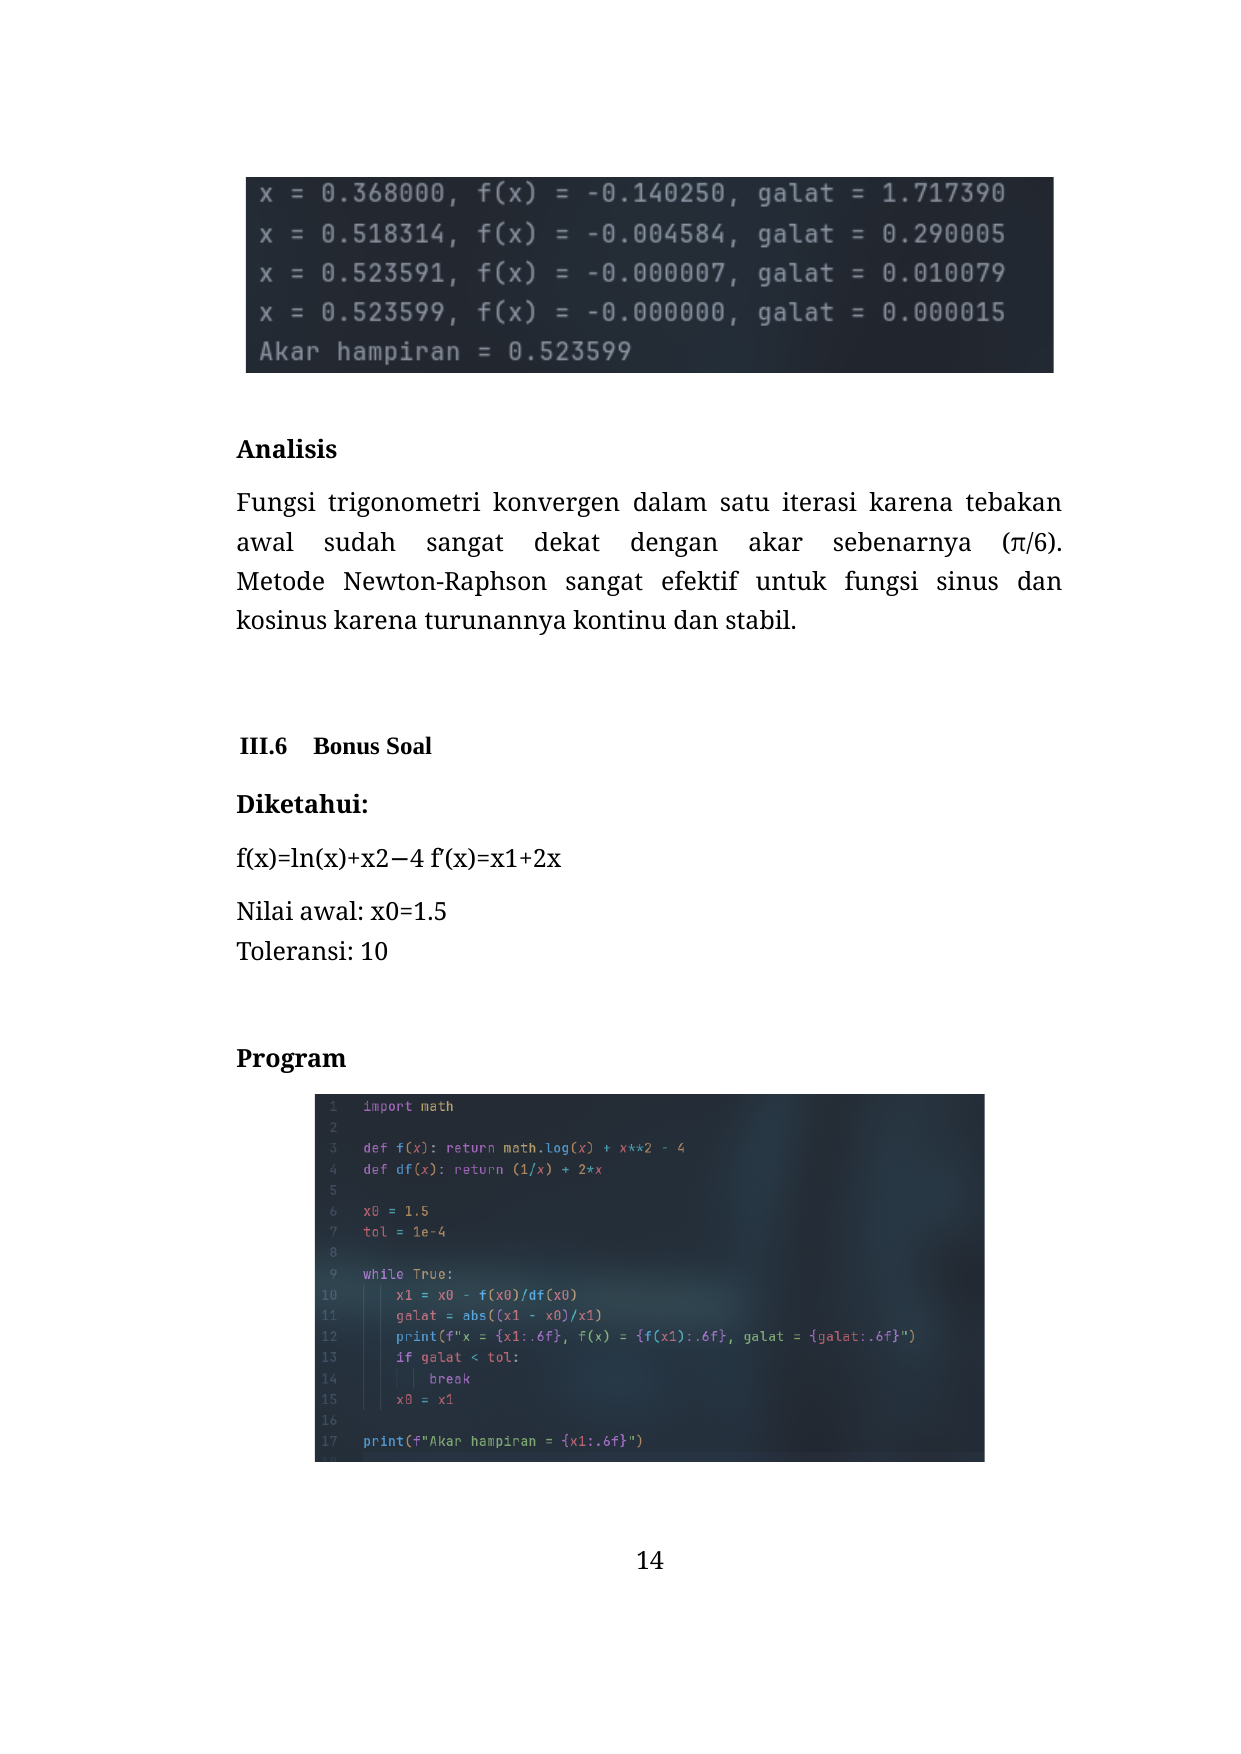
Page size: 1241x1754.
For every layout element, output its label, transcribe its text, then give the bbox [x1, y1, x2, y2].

text Fungsi trigonometri konvergen dalam satu iterasi karena tebakan awal sudah sangat dekat dengan akar sebenarnya (π/6). Metode Newton-Raphson sangat efektif untuk fungsi sinus dan kosinus karena turunannya kontinu dan stabil. [236, 485, 1063, 637]
text Analisis [236, 431, 1063, 465]
picture [314, 1094, 985, 1462]
text f(x)=ln(x)+x2−4 f′(x)=x1​+2x [236, 840, 1063, 874]
text Nilai awal: x0​=1.5 Toleransi: 10 [236, 894, 1063, 967]
subtitle Bonus Soal [239, 731, 1060, 760]
text Program [236, 1041, 1063, 1075]
picture [245, 177, 1054, 373]
text Diketahui: [236, 787, 1063, 821]
